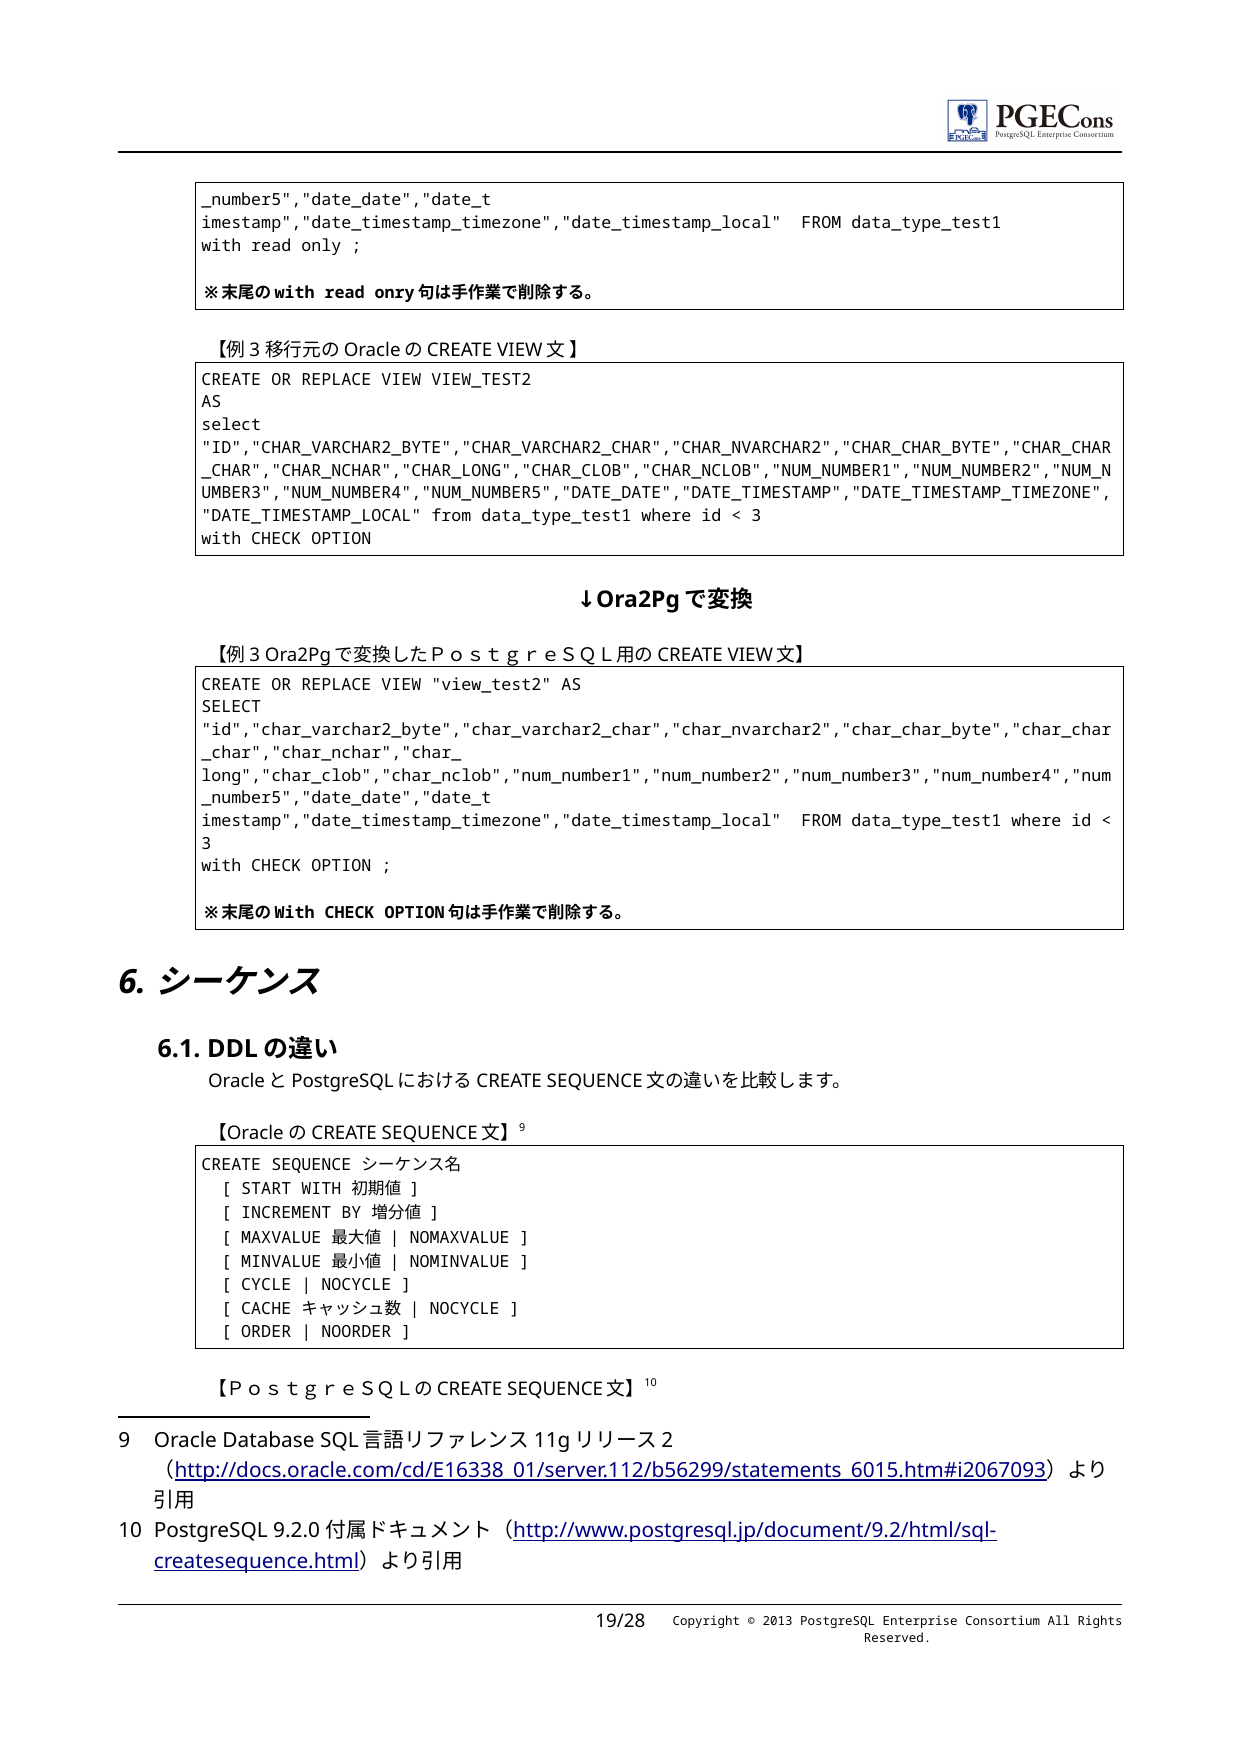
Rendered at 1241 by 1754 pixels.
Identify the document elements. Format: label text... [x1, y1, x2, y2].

text Oracle Database SQL言語リファレンス 11gリリース2 （http://docs.oracle.com/cd/E16338_01/server.112/b56299/statements_6015.htm#i2067093）より引用 [118, 1423, 1122, 1514]
text 【ＰｏｓｔｇｒｅＳＱＬのCREATE SEQUENCE文】 [197, 1373, 1122, 1401]
table_header CREATE OR REPLACE VIEW VIEW_TEST2 AS select "ID","CHAR_VARCHAR2_BYTE","CHAR_VARCHAR2_CHAR","CHAR_NVARCHAR2","CHAR_CHAR_BYTE","CHAR_CHAR_CHAR","CHAR_NCHAR","CHAR_LONG","CHAR_CLOB","CHAR_NCLOB","NUM_NUMBER1","NUM_NUMBER2","NUM_NUMBER3","NUM_NUMBER4","NUM_NUMBER5","DATE_DATE","DATE_TIMESTAMP","DATE_TIMESTAMP_TIMEZONE","DATE_TIMESTAMP_LOCAL" from data_type_test1 where id < 3 with CHECK OPTION [196, 363, 1123, 555]
subtitle シーケンス [118, 955, 1122, 1003]
text 【例3 移行元のOracleのCREATE VIEW文 】 [197, 334, 1122, 362]
text OracleとPostgreSQLにおけるCREATE SEQUENCE文の違いを比較します。 [197, 1065, 1122, 1092]
table_header _number5","date_date","date_t imestamp","date_timestamp_timezone","date_timestamp_local" FROM data_type_test1 with read only ; ※末尾のwith read onry句は手作業で削除する。 [196, 183, 1123, 309]
text PostgreSQL 9.2.0 付属ドキュメント（http://www.postgresql.jp/document/9.2/html/sql-createsequence.html）より引用 [118, 1514, 1122, 1574]
table_header CREATE SEQUENCE シーケンス名 [ START WITH 初期値 ] [ INCREMENT BY 増分値 ] [ MAXVALUE 最大値 | NOMAXVALUE ] [ MINVALUE 最小値 | NOMINVALUE ] [ CYCLE | NOCYCLE ] [ CACHE キャッシュ数 | NOCYCLE ] [ ORDER | NOORDER ] [196, 1146, 1123, 1348]
table_header CREATE OR REPLACE VIEW "view_test2" AS SELECT "id","char_varchar2_byte","char_varchar2_char","char_nvarchar2","char_char_byte","char_char_char","char_nchar","char_ long","char_clob","char_nclob","num_number1","num_number2","num_number3","num_number4","num_number5","date_date","date_t imestamp","date_timestamp_timezone","date_timestamp_local" FROM data_type_test1 where id < 3 with CHECK OPTION ; ※末尾のWith CHECK OPTION句は手作業で削除する。 [196, 667, 1123, 929]
text 【Oracle の CREATE SEQUENCE文】 [197, 1118, 1122, 1145]
text 【例3 Ora2Pgで変換したＰｏｓｔｇｒｅＳＱＬ用のCREATE VIEW文】 [197, 639, 1122, 666]
text ↓Ora2Pgで変換 [197, 580, 1122, 614]
subtitle DDLの違い [157, 1029, 1122, 1065]
picture [941, 94, 1119, 147]
